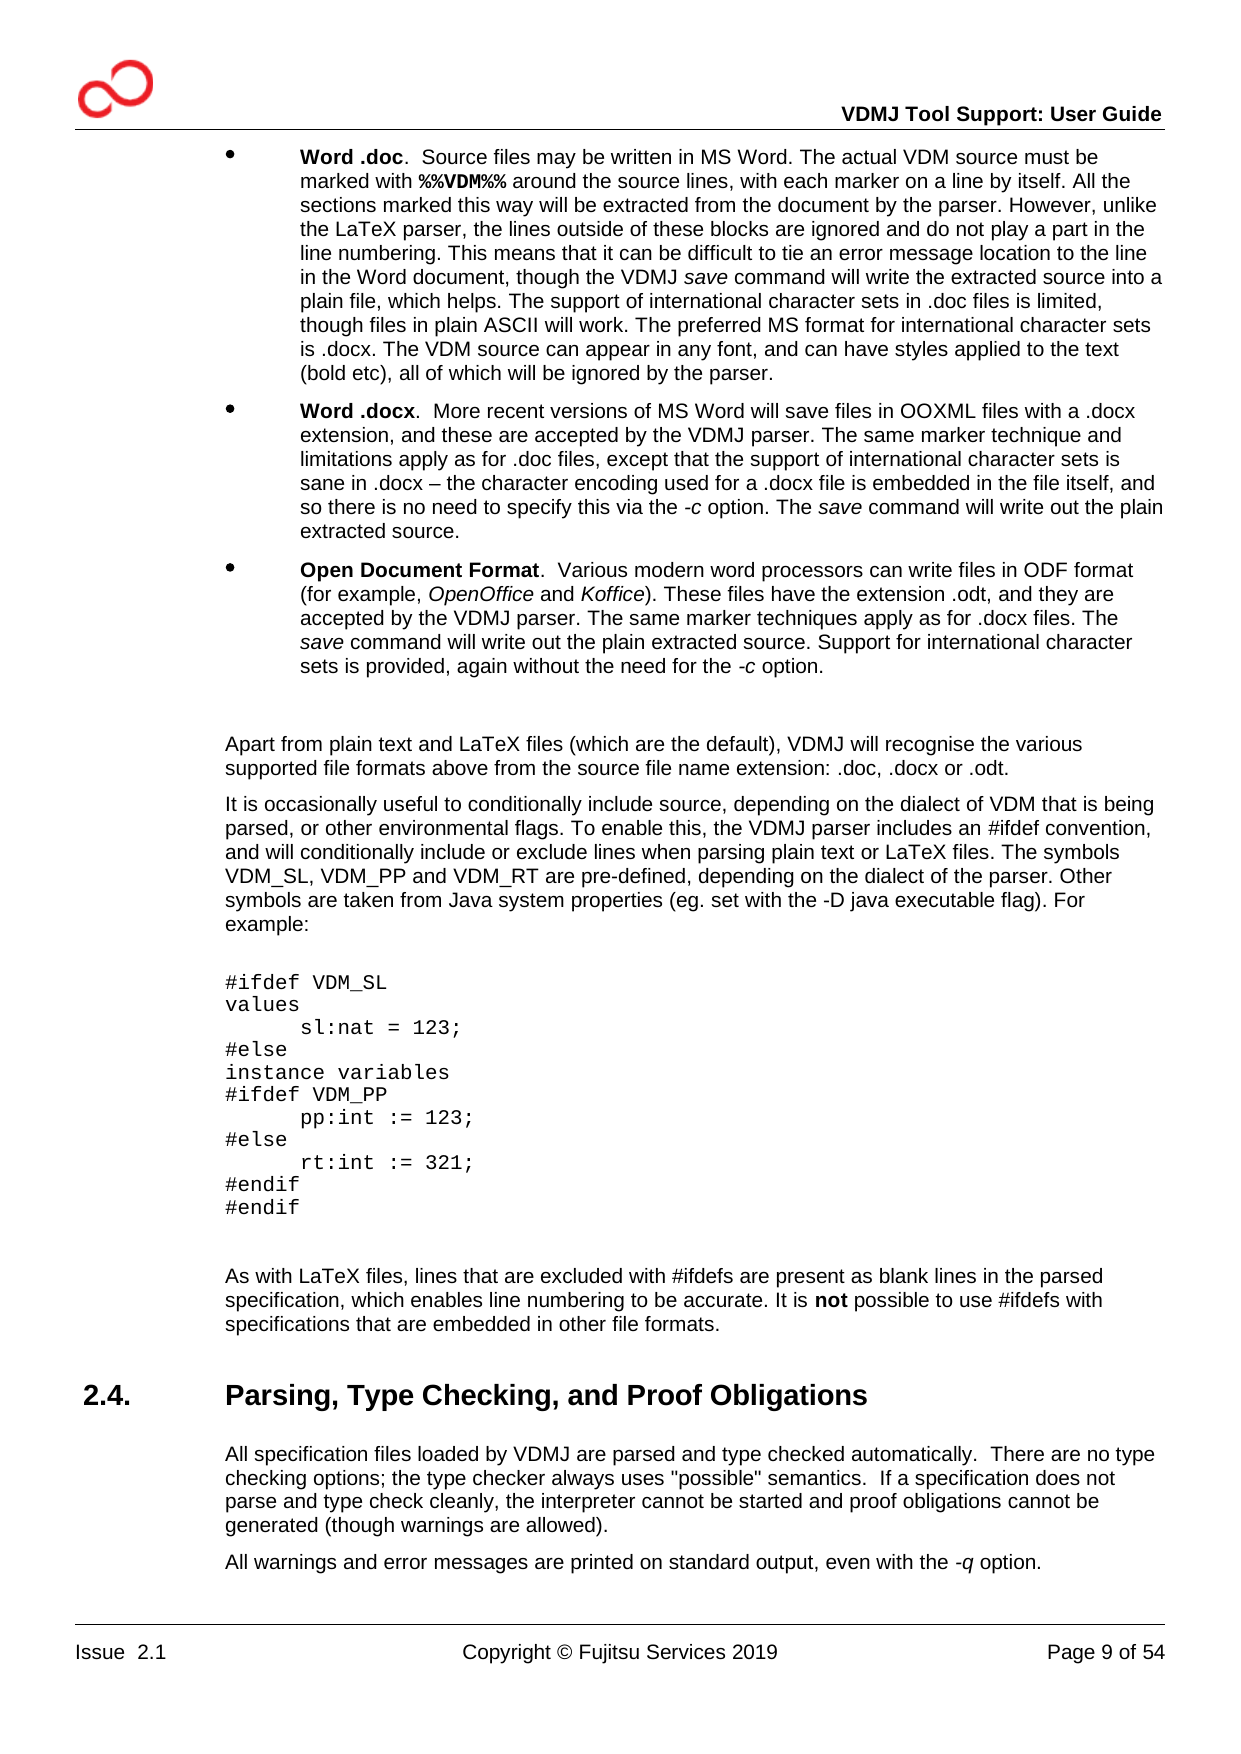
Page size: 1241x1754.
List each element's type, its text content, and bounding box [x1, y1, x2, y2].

text instance variables [225, 1061, 1165, 1084]
text values [225, 994, 1165, 1016]
text All specification files loaded by VDMJ are parsed and type checked automatically. There are no type checking options; the type checker always uses "possible" semantics. If a specification does not parse and type check cleanly, the interpreter cannot be started and proof obligations cannot be generated (though warnings are allowed). [225, 1442, 1165, 1538]
list Word .docx. More recent versions of MS Word will save files in OOXML files with a .docx extension, and these are accepted by the VDMJ parser. The same marker technique and limitations apply as for .doc files, except that the support of international character sets is sane in .docx – the character encoding used for a .docx file is embedded in the file itself, and so there is no need to specify this via the -c option. The save command will write out the plain extracted source. [225, 400, 1165, 543]
text Apart from plain text and LaTeX files (which are the default), VDMJ will recognise the various supported file formats above from the source file name extension: .doc, .docx or .odt. [225, 732, 1165, 780]
text sl:nat = 123; [225, 1016, 1165, 1039]
picture [78, 52, 153, 128]
list Word .doc. Source files may be written in MS Word. The actual VDM source must be marked with %%VDM%% around the source lines, with each marker on a line by itself. All the sections marked this way will be extracted from the document by the parser. However, unlike the LaTeX parser, the lines outside of these blocks are ignored and do not play a part in the line numbering. This means that it can be difficult to tie an error message location to the line in the Word document, though the VDMJ save command will write the extracted source into a plain file, which helps. The support of international character sets in .doc files is limited, though files in plain ASCII will work. The preferred MS format for international character sets is .docx. The VDM source can appear in any font, and can have styles applied to the text (bold etc), all of which will be ignored by the parser. [225, 145, 1165, 385]
text #else [225, 1039, 1165, 1061]
text rt:int := 321; [225, 1151, 1165, 1174]
text #ifdef VDM_SL [225, 971, 1165, 994]
subtitle Parsing, Type Checking, and Proof Obligations [75, 1378, 1165, 1412]
text #endif [225, 1196, 1165, 1219]
text #else [225, 1129, 1165, 1151]
text All warnings and error messages are printed on standard output, even with the -q option. [225, 1550, 1165, 1574]
text As with LaTeX files, lines that are excluded with #ifdefs are present as blank lines in the parsed specification, which enables line numbering to be accurate. It is not possible to use #ifdefs with specifications that are embedded in other file formats. [225, 1264, 1165, 1336]
text It is occasionally useful to conditionally include source, depending on the dialect of VDM that is being parsed, or other environmental flags. To enable this, the VDMJ parser includes an #ifdef convention, and will conditionally include or exclude lines when parsing plain text or LaTeX files. The symbols VDM_SL, VDM_PP and VDM_RT are pre-defined, depending on the dialect of the parser. Other symbols are taken from Java system properties (eg. set with the -D java executable flag). For example: [225, 793, 1165, 936]
text #endif [225, 1174, 1165, 1196]
text pp:int := 123; [225, 1106, 1165, 1129]
text #ifdef VDM_PP [225, 1084, 1165, 1106]
list Open Document Format. Various modern word processors can write files in ODF format (for example, OpenOffice and Koffice). These files have the extension .odt, and they are accepted by the VDMJ parser. The same marker techniques apply as for .docx files. The save command will write out the plain extracted source. Support for international character sets is provided, again without the need for the -c option. [225, 558, 1165, 678]
